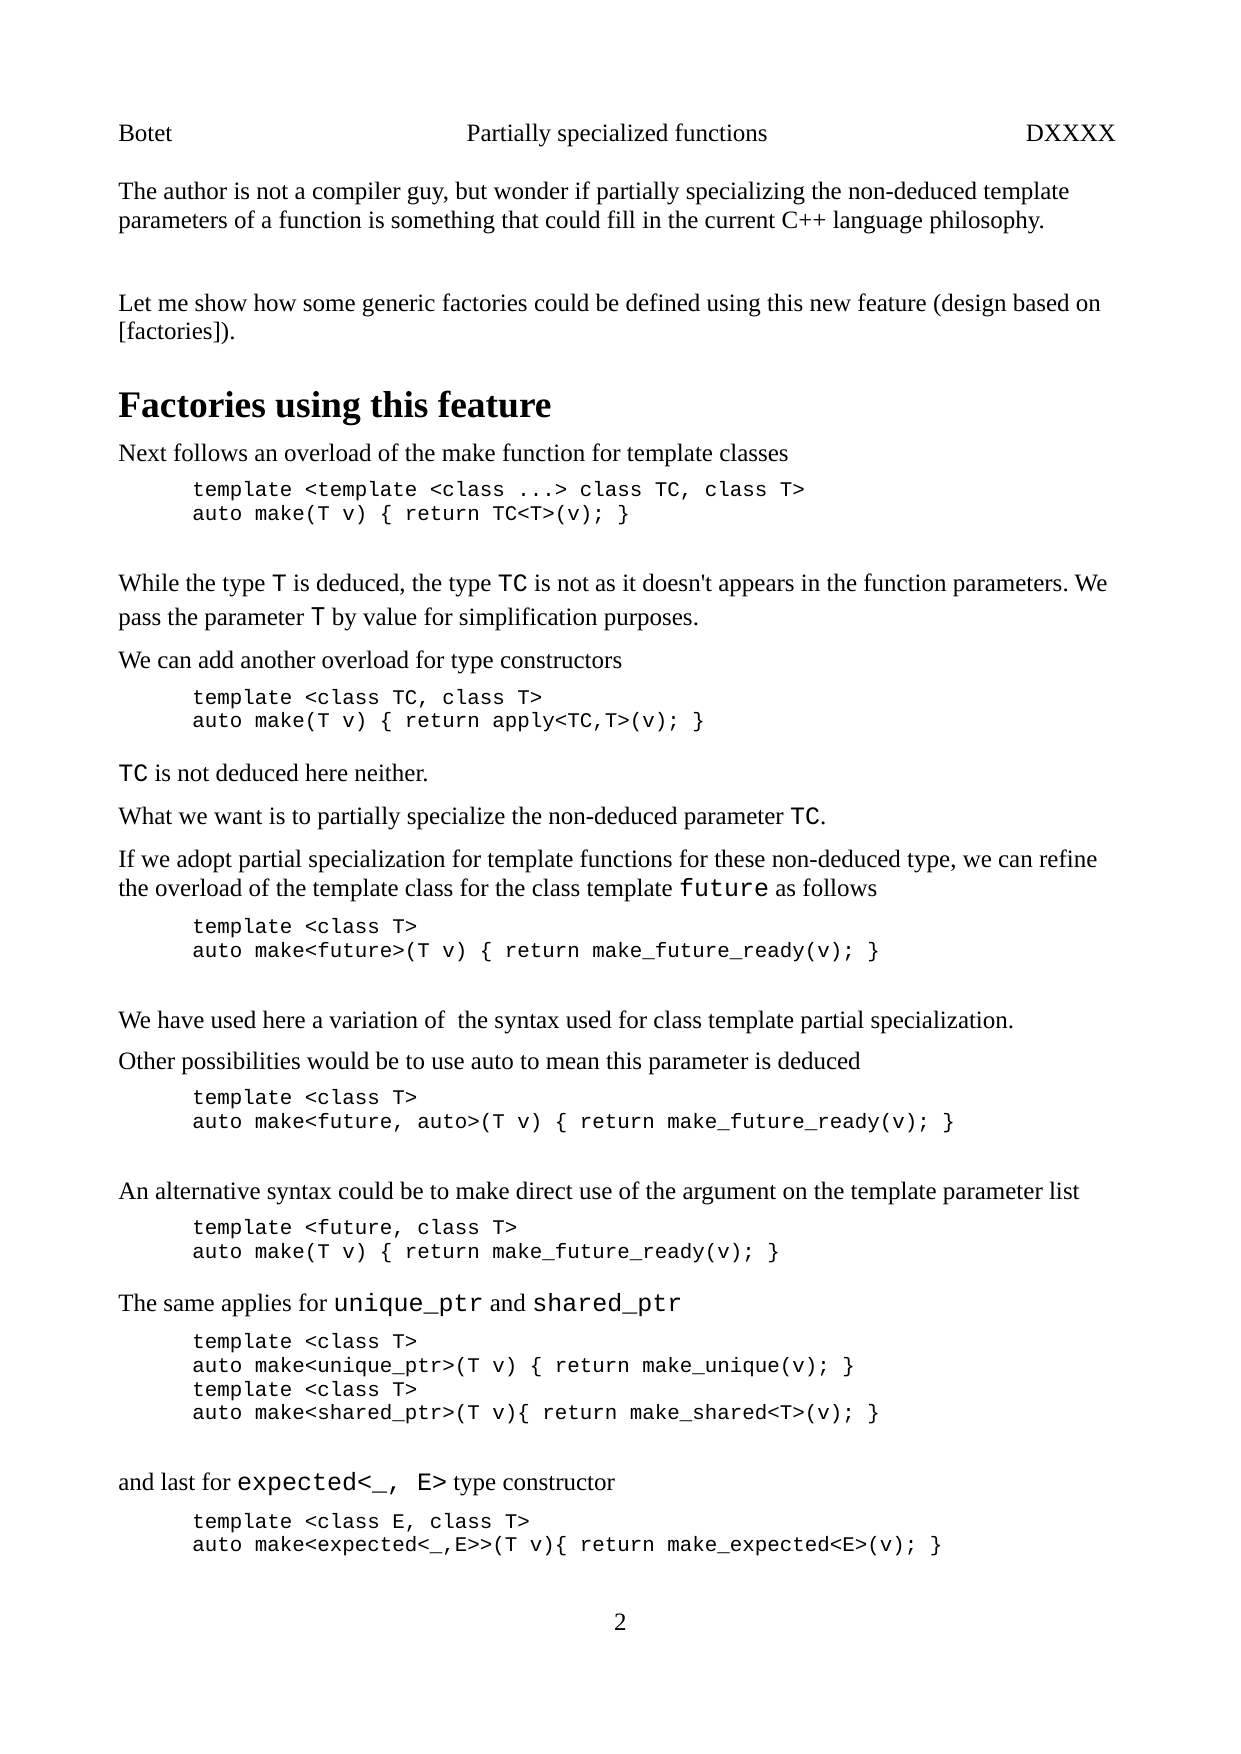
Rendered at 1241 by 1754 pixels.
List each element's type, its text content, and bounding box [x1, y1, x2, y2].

text template <class TC, class T> [192, 687, 1122, 710]
text auto make<expected<_,E>>(T v){ return make_expected<E>(v); } [192, 1534, 1122, 1558]
text While the type T is deduced, the type TC is not as it doesn't appears in the function parameters. We pass the parameter T by value for simplification purposes. [118, 568, 1122, 633]
text An alternative syntax could be to make direct use of the argument on the template parameter list [118, 1176, 1122, 1205]
text Next follows an overload of the make function for template classes [118, 438, 1122, 467]
text auto make(T v) { return TC<T>(v); } [192, 503, 1122, 527]
text Other possibilities would be to use auto to mean this parameter is deduced [118, 1046, 1122, 1075]
text TC is not deduced here neither. [118, 758, 1122, 788]
text The author is not a compiler guy, but wonder if partially specializing the non-deduced template parameters of a function is something that could fill in the current C++ language philosophy. [118, 176, 1122, 234]
text auto make<future>(T v) { return make_future_ready(v); } [192, 940, 1122, 964]
text template <class T> [192, 1331, 1122, 1355]
subtitle Factories using this feature [118, 383, 1122, 426]
text What we want is to partially specialize the non-deduced parameter TC. [118, 801, 1122, 832]
text template <class T> [192, 1379, 1122, 1402]
text template <future, class T> [192, 1217, 1122, 1241]
text template <class T> [192, 1087, 1122, 1111]
text template <class E, class T> [192, 1511, 1122, 1534]
text We have used here a variation of the syntax used for class template partial specialization. [118, 1005, 1122, 1034]
text auto make(T v) { return apply<TC,T>(v); } [192, 710, 1122, 734]
text Let me show how some generic factories could be defined using this new feature (design based on [factories]). [118, 288, 1122, 345]
text We can add another overload for type constructors [118, 645, 1122, 674]
text auto make<unique_ptr>(T v) { return make_unique(v); } [192, 1355, 1122, 1379]
text template <template <class ...> class TC, class T> [192, 479, 1122, 503]
text The same applies for unique_ptr and shared_ptr [118, 1288, 1122, 1319]
text auto make(T v) { return make_future_ready(v); } [192, 1241, 1122, 1264]
text and last for expected<_, E> type constructor [118, 1467, 1122, 1498]
text auto make<shared_ptr>(T v){ return make_shared<T>(v); } [192, 1402, 1122, 1426]
text auto make<future, auto>(T v) { return make_future_ready(v); } [192, 1111, 1122, 1135]
text If we adopt partial specialization for template functions for these non-deduced type, we can refine the overload of the template class for the class template future as follows [118, 844, 1122, 904]
text template <class T> [192, 916, 1122, 940]
